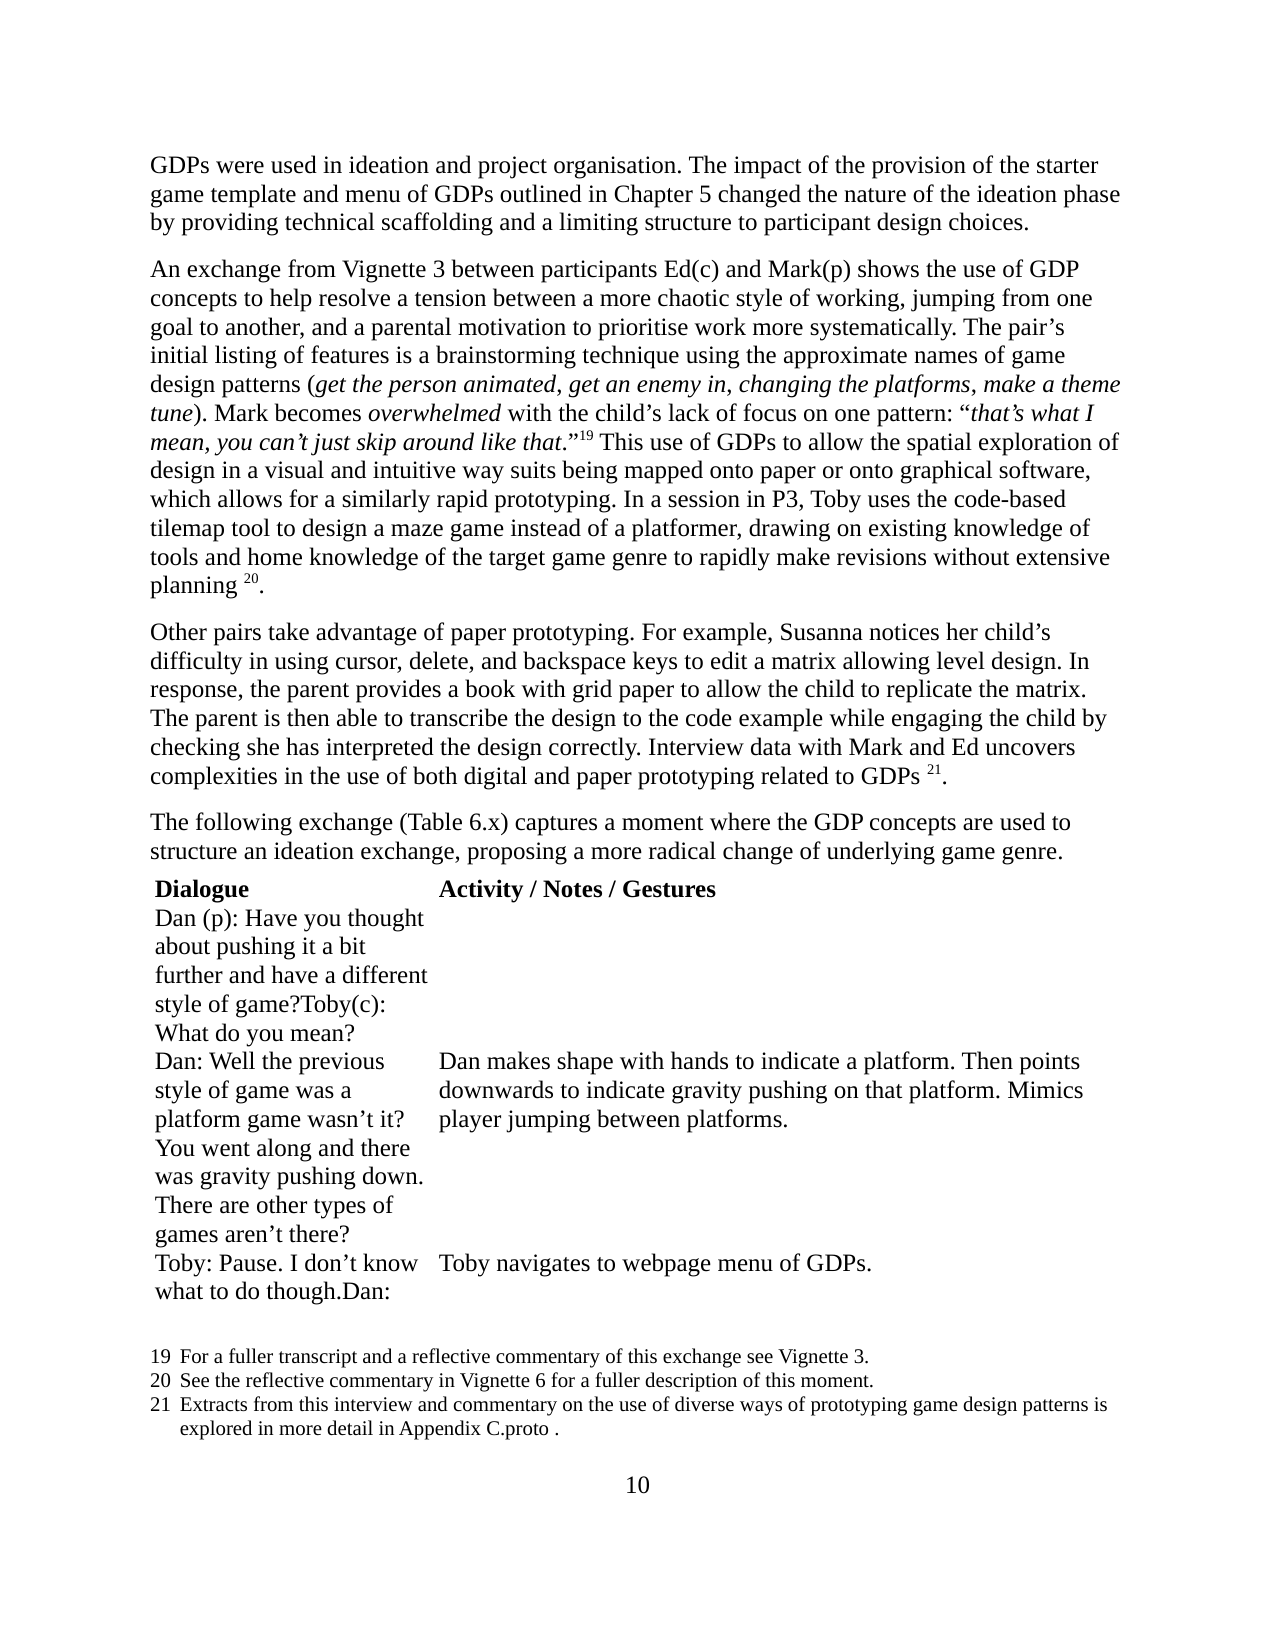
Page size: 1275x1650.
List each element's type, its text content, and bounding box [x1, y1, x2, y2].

text An exchange from Vignette 3 between participants Ed(c) and Mark(p) shows the use of GDP concepts to help resolve a tension between a more chaotic style of working, jumping from one goal to another, and a parental motivation to prioritise work more systematically. The pair’s initial listing of features is a brainstorming technique using the approximate names of game design patterns (get the person animated, get an enemy in, changing the platforms, make a theme tune). Mark becomes overwhelmed with the child’s lack of focus on one pattern: “that’s what I mean, you can’t just skip around like that.” This use of GDPs to allow the spatial exploration of design in a visual and intuitive way suits being mapped onto paper or onto graphical software, which allows for a similarly rapid prototyping. In a session in P3, Toby uses the code-based tilemap tool to design a maze game instead of a platformer, drawing on existing knowledge of tools and home knowledge of the target game genre to rapidly make revisions without extensive planning . [150, 254, 1125, 599]
text The following exchange (Table 6.x) captures a moment where the GDP concepts are used to structure an ideation exchange, proposing a more radical change of underlying game genre. [150, 807, 1125, 865]
table_header Activity / Notes / Gestures [434, 874, 1125, 903]
text For a fuller transcript and a reflective commentary of this exchange see Vignette 3. [150, 1344, 1125, 1368]
table_cell [434, 903, 1125, 1046]
table_cell Toby: Pause. I don’t know what to do though.Dan: [150, 1248, 434, 1305]
text See the reflective commentary in Vignette 6 for a fuller description of this moment. [150, 1368, 1125, 1392]
text GDPs were used in ideation and project organisation. The impact of the provision of the starter game template and menu of GDPs outlined in Chapter 5 changed the nature of the ideation phase by providing technical scaffolding and a limiting structure to participant design choices. [150, 150, 1125, 236]
table_cell Dan makes shape with hands to indicate a platform. Then points downwards to indicate gravity pushing on that platform. Mimics player jumping between platforms. [434, 1046, 1125, 1248]
text Other pairs take advantage of paper prototyping. For example, Susanna notices her child’s difficulty in using cursor, delete, and backspace keys to edit a matrix allowing level design. In response, the parent provides a book with grid paper to allow the child to replicate the matrix. The parent is then able to transcribe the design to the code example while engaging the child by checking she has interpreted the design correctly. Interview data with Mark and Ed uncovers complexities in the use of both digital and paper prototyping related to GDPs . [150, 617, 1125, 789]
table_cell Toby navigates to webpage menu of GDPs. [434, 1248, 1125, 1305]
text Extracts from this interview and commentary on the use of diverse ways of prototyping game design patterns is explored in more detail in Appendix C.proto . [150, 1392, 1125, 1440]
table_cell Dan (p): Have you thought about pushing it a bit further and have a different style of game?Toby(c): What do you mean? [150, 903, 434, 1046]
table_cell Dan: Well the previous style of game was a platform game wasn’t it? You went along and there was gravity pushing down. There are other types of games aren’t there? [150, 1046, 434, 1248]
table_header Dialogue [150, 874, 434, 903]
